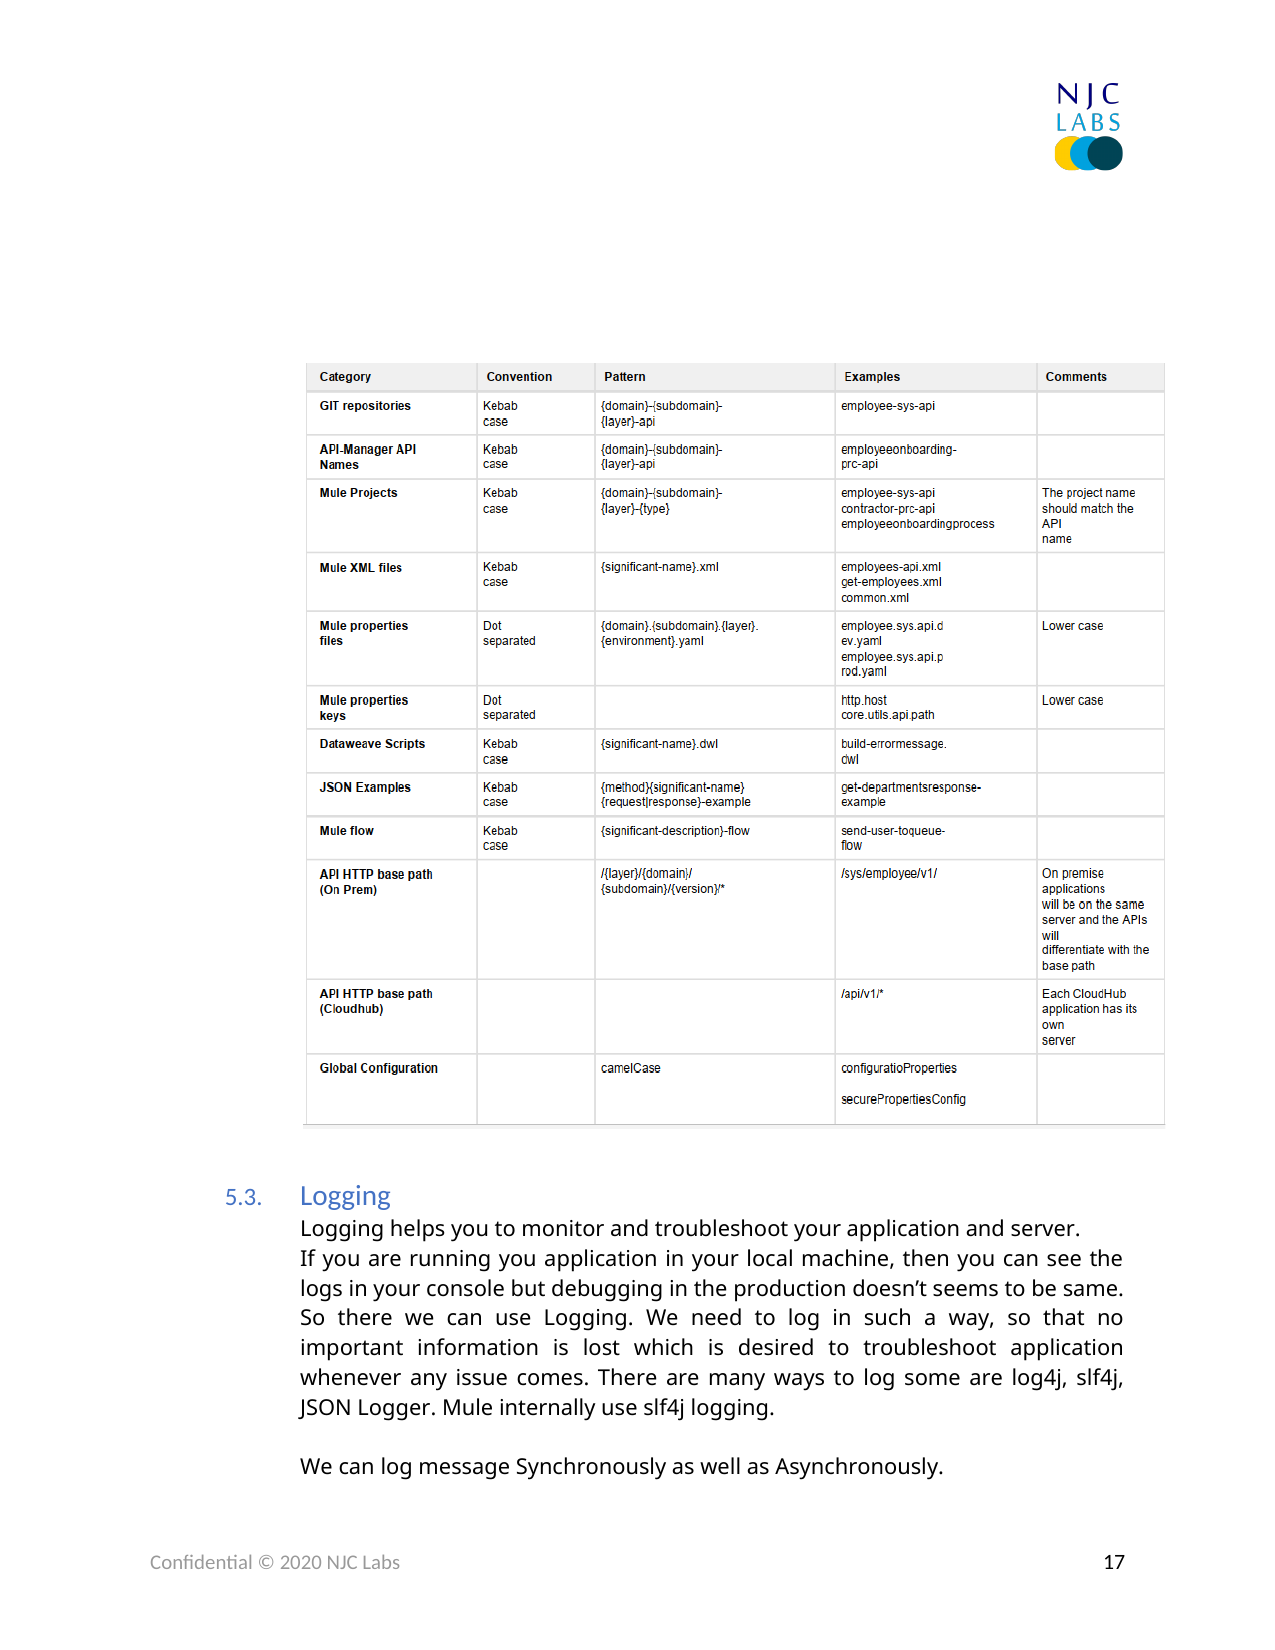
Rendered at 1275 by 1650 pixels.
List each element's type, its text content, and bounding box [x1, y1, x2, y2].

picture [303, 363, 1166, 1129]
list Logging helps you to monitor and troubleshoot your application and server. [262, 1213, 1125, 1243]
picture [1054, 78, 1123, 175]
text We can log message Synchronously as well as Asynchronously. [262, 1451, 1125, 1481]
list If you are running you application in your local machine, then you can see the logs in your console but debugging in the production doesn’t seems to be same. So there we can use Logging. We need to log in such a way, so that no important information is lost which is desired to troubleshoot application whenever any issue comes. There are many ways to log some are log4j, slf4j, JSON Logger. Mule internally use slf4j logging. [262, 1243, 1125, 1421]
subtitle Logging [262, 1177, 1125, 1213]
